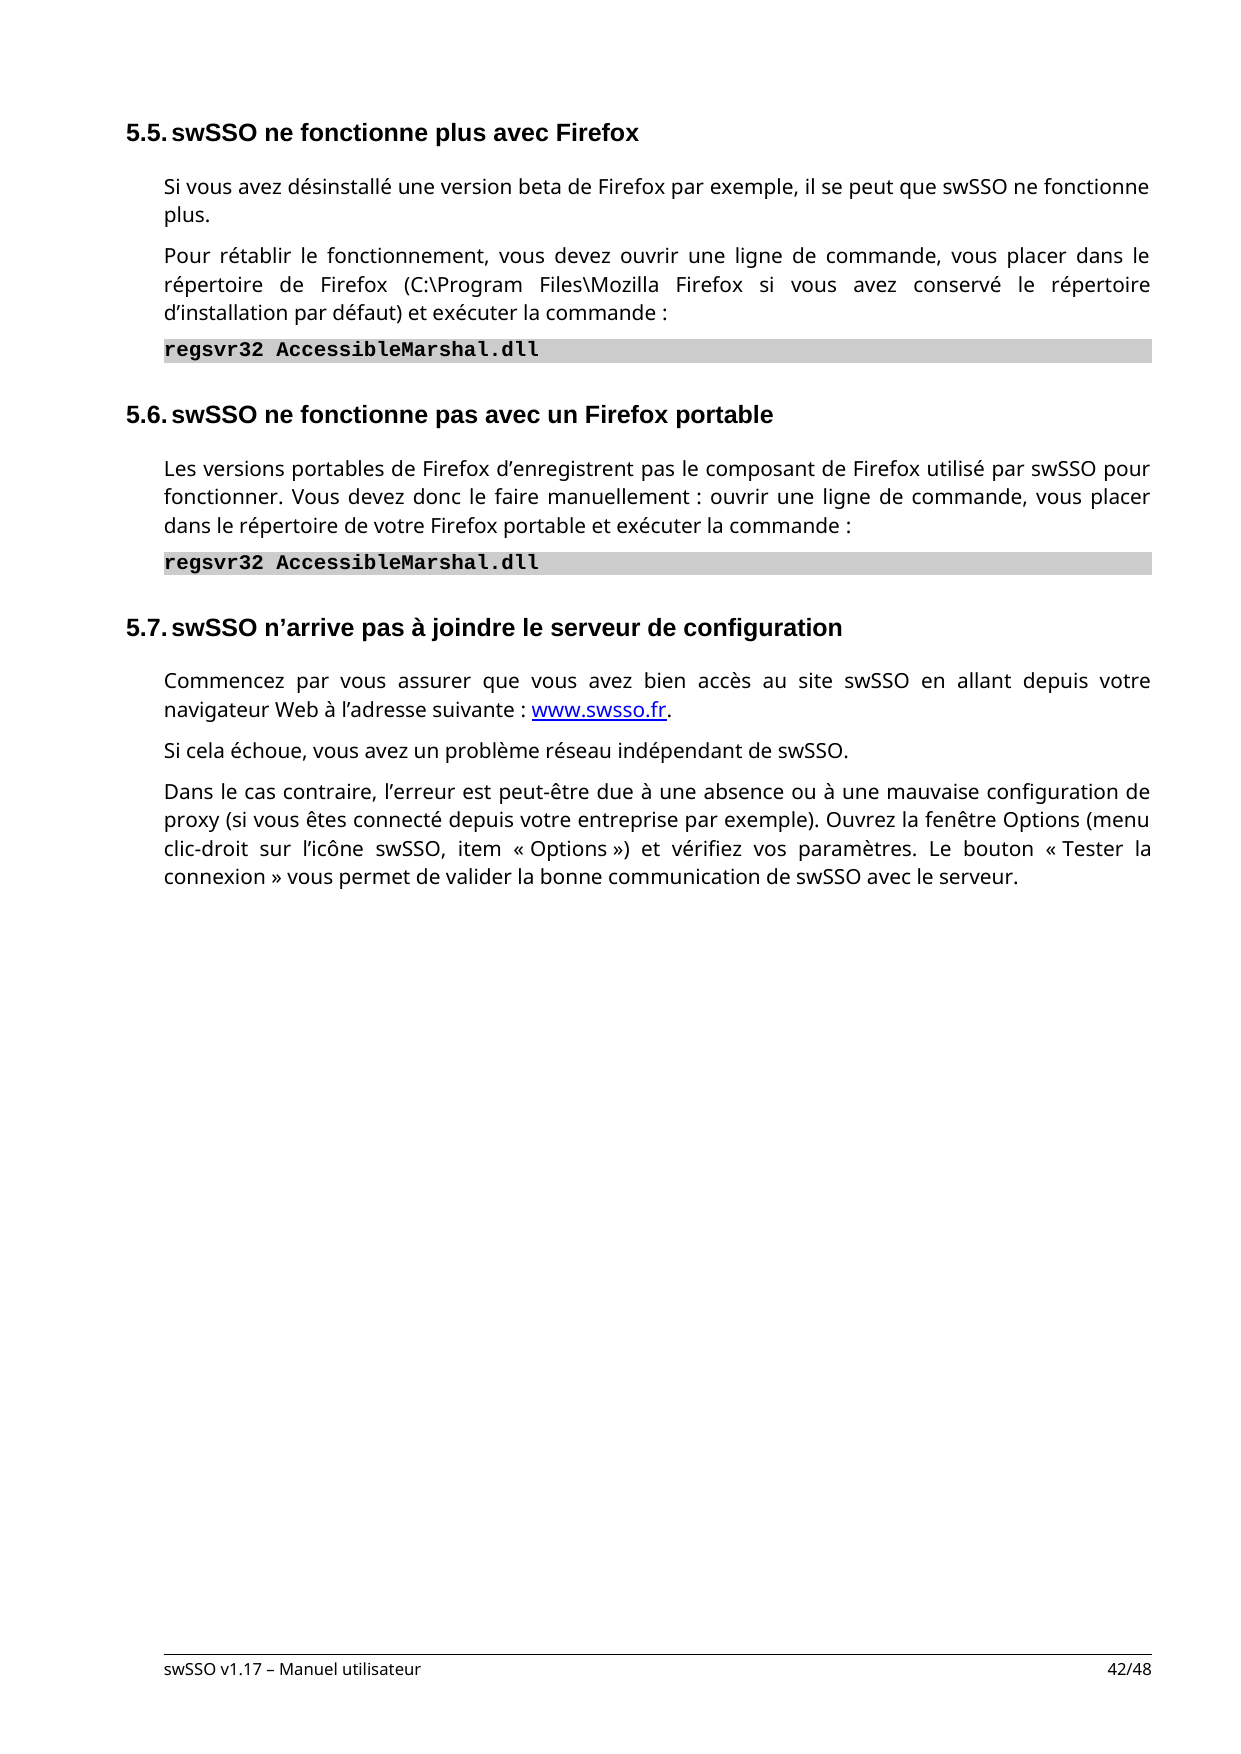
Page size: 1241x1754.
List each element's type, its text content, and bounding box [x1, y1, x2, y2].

text Si cela échoue, vous avez un problème réseau indépendant de swSSO. [164, 736, 1152, 764]
text Commencez par vous assurer que vous avez bien accès au site swSSO en allant depuis votre navigateur Web à l’adresse suivante : www.swsso.fr. [164, 667, 1152, 723]
text Les versions portables de Firefox d’enregistrent pas le composant de Firefox utilisé par swSSO pour fonctionner. Vous devez donc le faire manuellement : ouvrir une ligne de commande, vous placer dans le répertoire de votre Firefox portable et exécuter la commande : [164, 454, 1152, 539]
text regsvr32 AccessibleMarshal.dll [164, 339, 1152, 363]
text Dans le cas contraire, l’erreur est peut-être due à une absence ou à une mauvaise configuration de proxy (si vous êtes connecté depuis votre entreprise par exemple). Ouvrez la fenêtre Options (menu clic-droit sur l’icône swSSO, item « Options ») et vérifiez vos paramètres. Le bouton « Tester la connexion » vous permet de valider la bonne communication de swSSO avec le serveur. [164, 777, 1152, 891]
text Pour rétablir le fonctionnement, vous devez ouvrir une ligne de commande, vous placer dans le répertoire de Firefox (C:\Program Files\Mozilla Firefox si vous avez conservé le répertoire d’installation par défaut) et exécuter la commande : [164, 241, 1152, 327]
text regsvr32 AccessibleMarshal.dll [164, 552, 1152, 575]
subtitle swSSO ne fonctionne plus avec Firefox [126, 118, 1152, 147]
subtitle swSSO n’arrive pas à joindre le serveur de configuration [126, 613, 1152, 642]
subtitle swSSO ne fonctionne pas avec un Firefox portable [126, 400, 1152, 429]
text Si vous avez désinstallé une version beta de Firefox par exemple, il se peut que swSSO ne fonctionne plus. [164, 172, 1152, 229]
